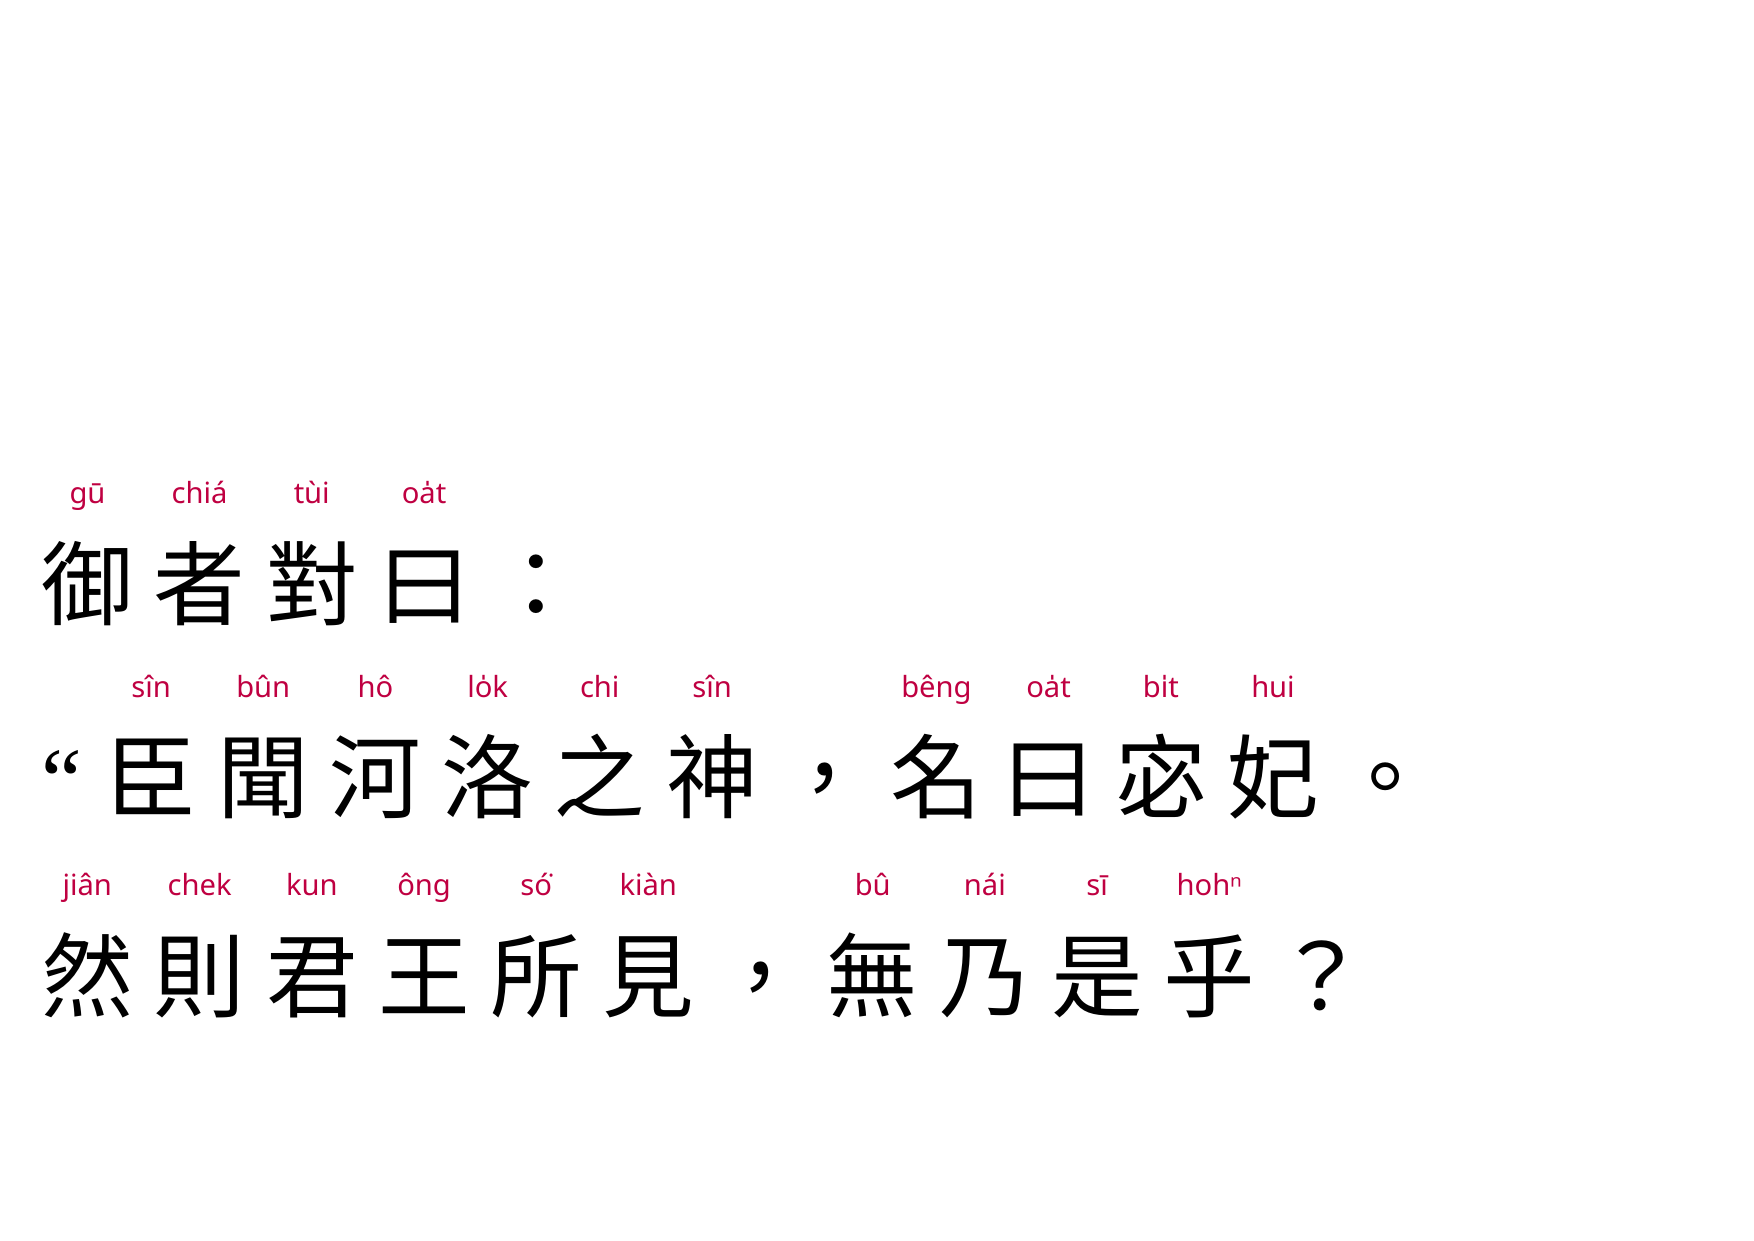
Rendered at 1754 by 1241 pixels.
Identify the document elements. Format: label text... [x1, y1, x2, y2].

text 御gū 者chiá 對tùi 曰oa̍t ： “ 臣sîn 聞bûn 河hô 洛lo̍k 之chi 神sîn ， 名bêng 曰oa̍t 宓bi̍t 妃hui 。 然jiân 則chek 君kun 王ông 所só͘ 見kiàn ， 無bû 乃nái 是sī 乎hohⁿ ？ 其kî 狀chōng 若jio̍k 何hô ， 臣sîn 願goān 聞bûn 之chi 。 ” [41, 472, 1695, 1037]
